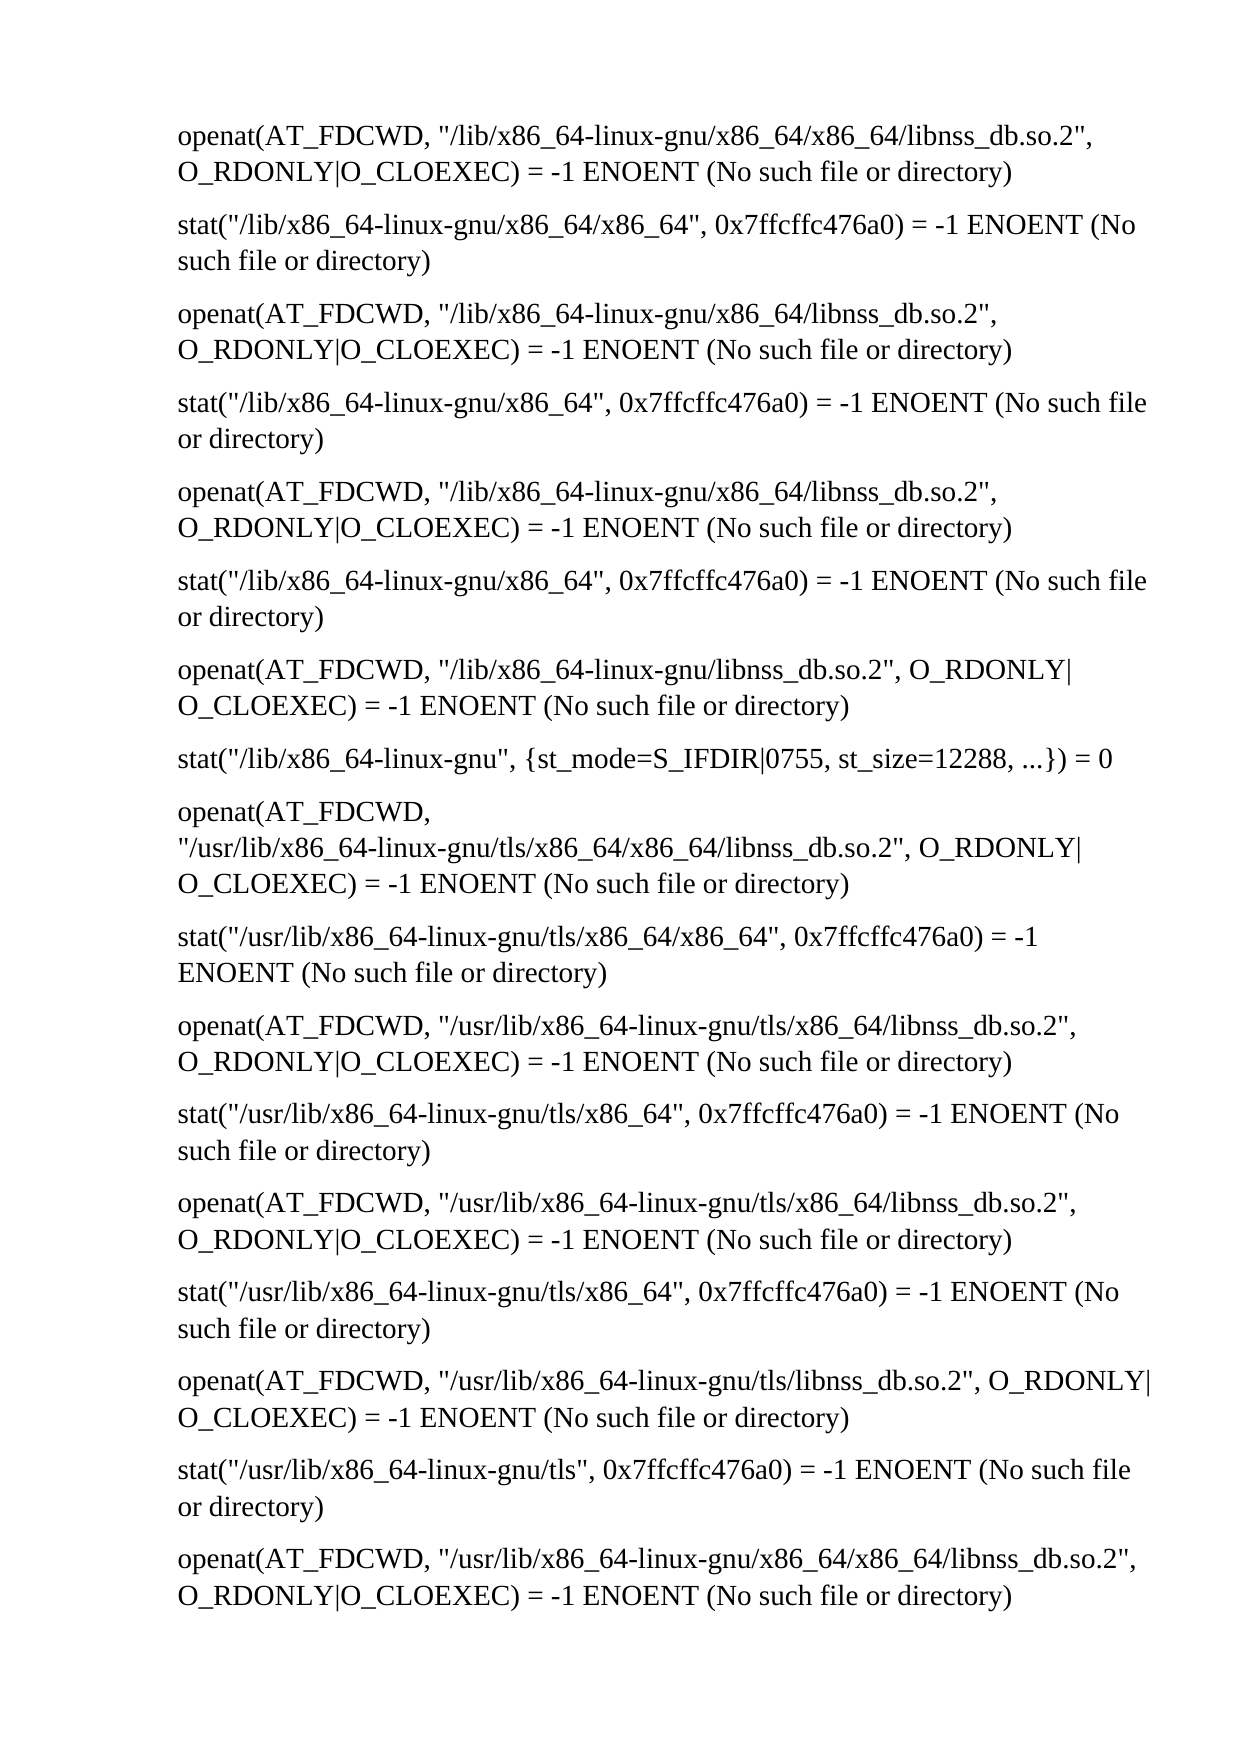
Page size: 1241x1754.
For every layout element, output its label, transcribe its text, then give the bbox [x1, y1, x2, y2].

text openat(AT_FDCWD, "/usr/lib/x86_64-linux-gnu/tls/libnss_db.so.2", O_RDONLY|O_CLOEXEC) = -1 ENOENT (No such file or directory) [177, 1363, 1152, 1433]
text openat(AT_FDCWD, "/usr/lib/x86_64-linux-gnu/tls/x86_64/libnss_db.so.2", O_RDONLY|O_CLOEXEC) = -1 ENOENT (No such file or directory) [177, 1186, 1152, 1255]
text openat(AT_FDCWD, "/usr/lib/x86_64-linux-gnu/x86_64/x86_64/libnss_db.so.2", O_RDONLY|O_CLOEXEC) = -1 ENOENT (No such file or directory) [177, 1541, 1152, 1611]
text stat("/usr/lib/x86_64-linux-gnu/tls/x86_64", 0x7ffcffc476a0) = -1 ENOENT (No such file or directory) [177, 1097, 1152, 1166]
text stat("/lib/x86_64-linux-gnu/x86_64", 0x7ffcffc476a0) = -1 ENOENT (No such file or directory) [177, 563, 1152, 633]
text stat("/lib/x86_64-linux-gnu", {st_mode=S_IFDIR|0755, st_size=12288, ...}) = 0 [177, 741, 1152, 774]
text stat("/usr/lib/x86_64-linux-gnu/tls/x86_64", 0x7ffcffc476a0) = -1 ENOENT (No such file or directory) [177, 1274, 1152, 1344]
text stat("/usr/lib/x86_64-linux-gnu/tls", 0x7ffcffc476a0) = -1 ENOENT (No such file or directory) [177, 1452, 1152, 1522]
text openat(AT_FDCWD, "/lib/x86_64-linux-gnu/libnss_db.so.2", O_RDONLY|O_CLOEXEC) = -1 ENOENT (No such file or directory) [177, 652, 1152, 722]
text openat(AT_FDCWD, "/usr/lib/x86_64-linux-gnu/tls/x86_64/x86_64/libnss_db.so.2", O_RDONLY|O_CLOEXEC) = -1 ENOENT (No such file or directory) [177, 794, 1152, 899]
text stat("/lib/x86_64-linux-gnu/x86_64", 0x7ffcffc476a0) = -1 ENOENT (No such file or directory) [177, 385, 1152, 455]
text openat(AT_FDCWD, "/lib/x86_64-linux-gnu/x86_64/libnss_db.so.2", O_RDONLY|O_CLOEXEC) = -1 ENOENT (No such file or directory) [177, 474, 1152, 544]
text openat(AT_FDCWD, "/usr/lib/x86_64-linux-gnu/tls/x86_64/libnss_db.so.2", O_RDONLY|O_CLOEXEC) = -1 ENOENT (No such file or directory) [177, 1008, 1152, 1077]
text openat(AT_FDCWD, "/lib/x86_64-linux-gnu/x86_64/x86_64/libnss_db.so.2", O_RDONLY|O_CLOEXEC) = -1 ENOENT (No such file or directory) [177, 118, 1152, 188]
text stat("/lib/x86_64-linux-gnu/x86_64/x86_64", 0x7ffcffc476a0) = -1 ENOENT (No such file or directory) [177, 207, 1152, 277]
text openat(AT_FDCWD, "/lib/x86_64-linux-gnu/x86_64/libnss_db.so.2", O_RDONLY|O_CLOEXEC) = -1 ENOENT (No such file or directory) [177, 296, 1152, 366]
text stat("/usr/lib/x86_64-linux-gnu/tls/x86_64/x86_64", 0x7ffcffc476a0) = -1 ENOENT (No such file or directory) [177, 919, 1152, 988]
